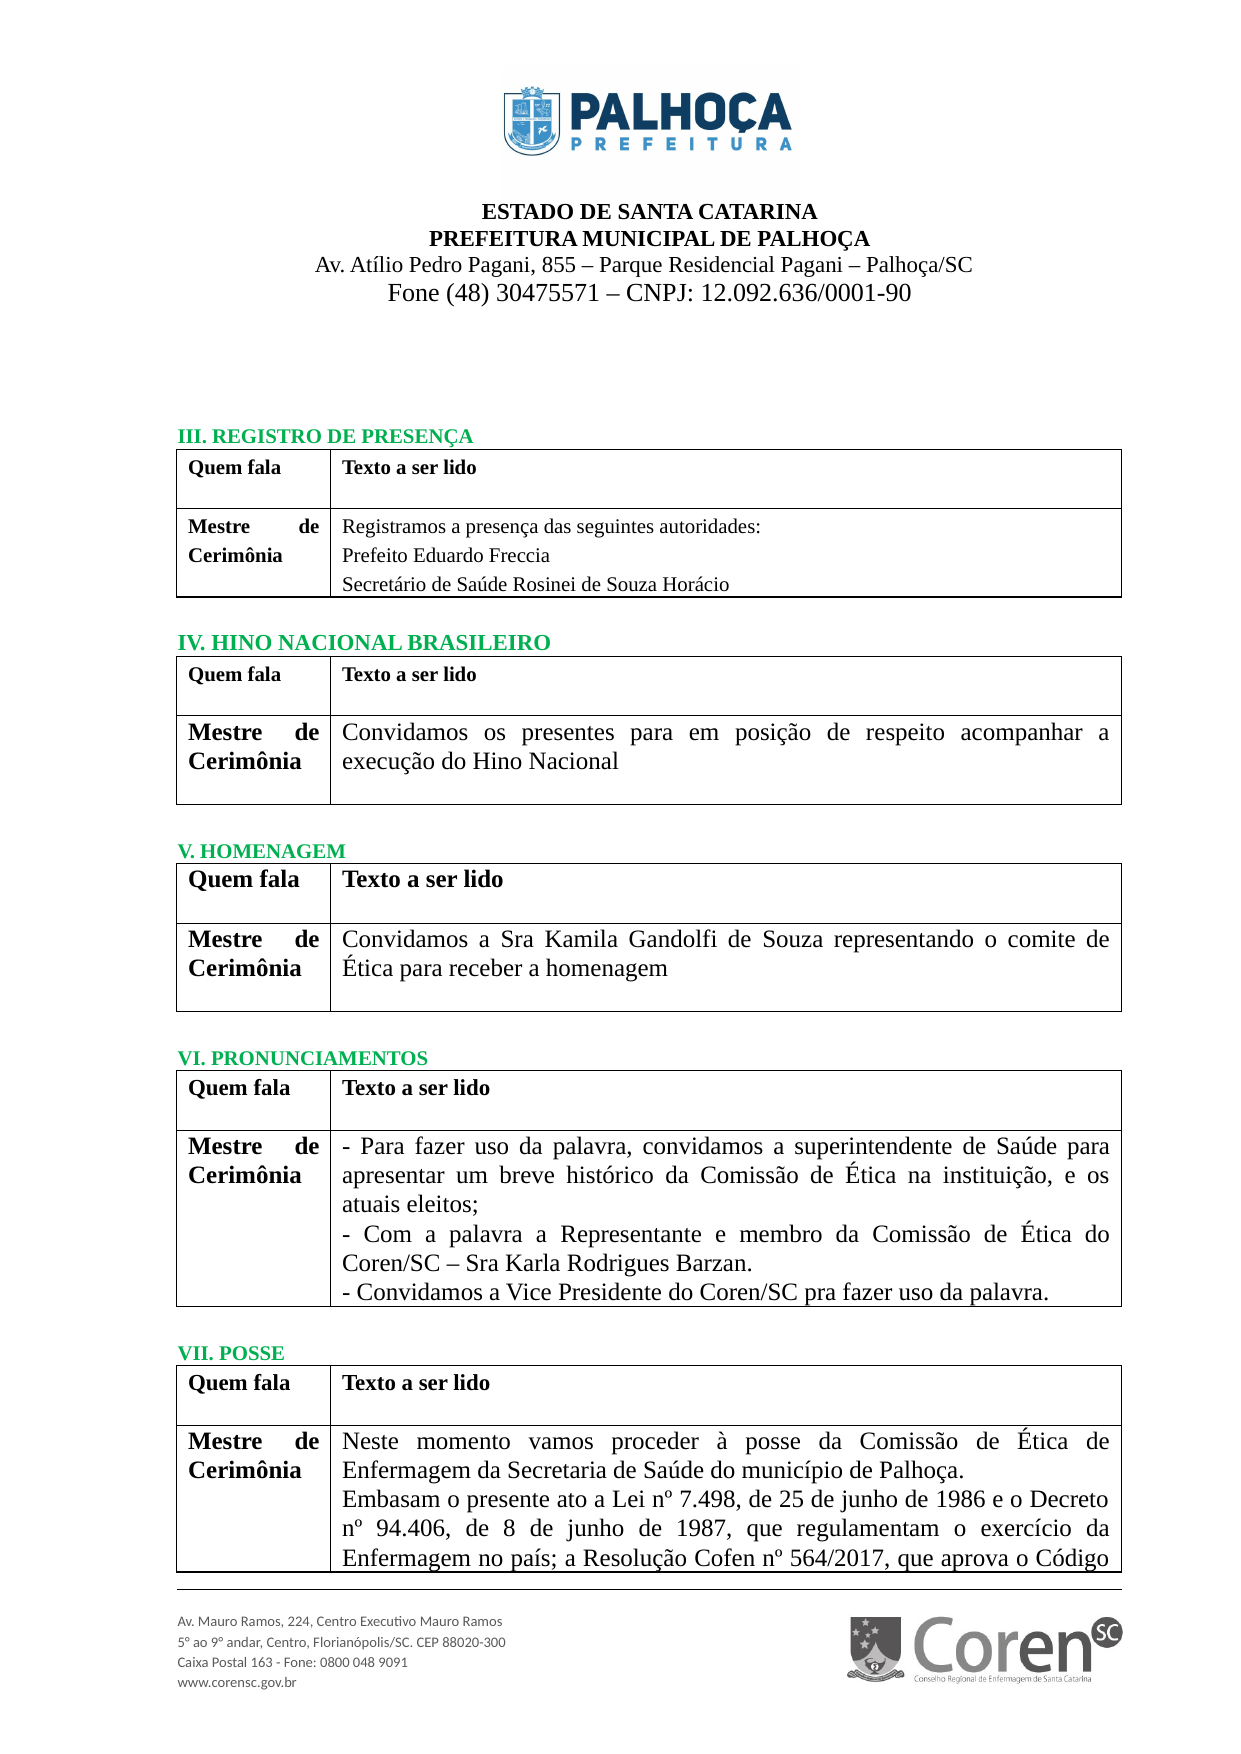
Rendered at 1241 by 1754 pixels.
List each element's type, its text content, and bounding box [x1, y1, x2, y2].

text IV. HINO NACIONAL BRASILEIRO [177, 627, 1122, 656]
table_cell Mestre de Cerimônia [177, 509, 330, 596]
text V. HOMENAGEM [177, 834, 1122, 863]
table_cell Neste momento vamos proceder à posse da Comissão de Ética de Enfermagem da Secretaria de Saúde do município de Palhoça. Embasam o presente ato a Lei nº 7.498, de 25 de junho de 1986 e o Decreto nº 94.406, de 8 de junho de 1987, que regulamentam o exercício da Enfermagem no país; a Resolução Cofen nº 564/2017, que aprova o Código [331, 1426, 1121, 1571]
table_header Texto a ser lido [331, 864, 1121, 922]
table_header Quem fala [177, 450, 330, 508]
table_header Quem fala [177, 1071, 330, 1130]
table_header Texto a ser lido [331, 1071, 1121, 1130]
table_cell - Para fazer uso da palavra, convidamos a superintendente de Saúde para apresentar um breve histórico da Comissão de Ética na instituição, e os atuais eleitos; - Com a palavra a Representante e membro da Comissão de Ética do Coren/SC – Sra Karla Rodrigues Barzan. - Convidamos a Vice Presidente do Coren/SC pra fazer uso da palavra. [331, 1131, 1121, 1306]
table_header Quem fala [177, 1366, 330, 1424]
table_cell Mestre de Cerimônia [177, 924, 330, 1011]
table_header Texto a ser lido [331, 450, 1121, 508]
text VI. PRONUNCIAMENTOS [177, 1041, 1122, 1070]
table_cell Convidamos os presentes para em posição de respeito acompanhar a execução do Hino Nacional [331, 716, 1121, 804]
table_header Quem fala [177, 657, 330, 715]
table_cell Convidamos a Sra Kamila Gandolfi de Souza representando o comite de Ética para receber a homenagem [331, 924, 1121, 1011]
table_header Quem fala [177, 864, 330, 922]
text VII. POSSE [177, 1336, 1122, 1365]
text III. REGISTRO DE PRESENÇA [177, 419, 1122, 448]
table_cell Mestre de Cerimônia [177, 1426, 330, 1571]
table_header Texto a ser lido [331, 1366, 1121, 1424]
table_cell Mestre de Cerimônia [177, 716, 330, 804]
table_cell Registramos a presença das seguintes autoridades: Prefeito Eduardo Freccia Secretário de Saúde Rosinei de Souza Horácio [331, 509, 1121, 596]
table_header Texto a ser lido [331, 657, 1121, 715]
table_cell Mestre de Cerimônia [177, 1131, 330, 1306]
